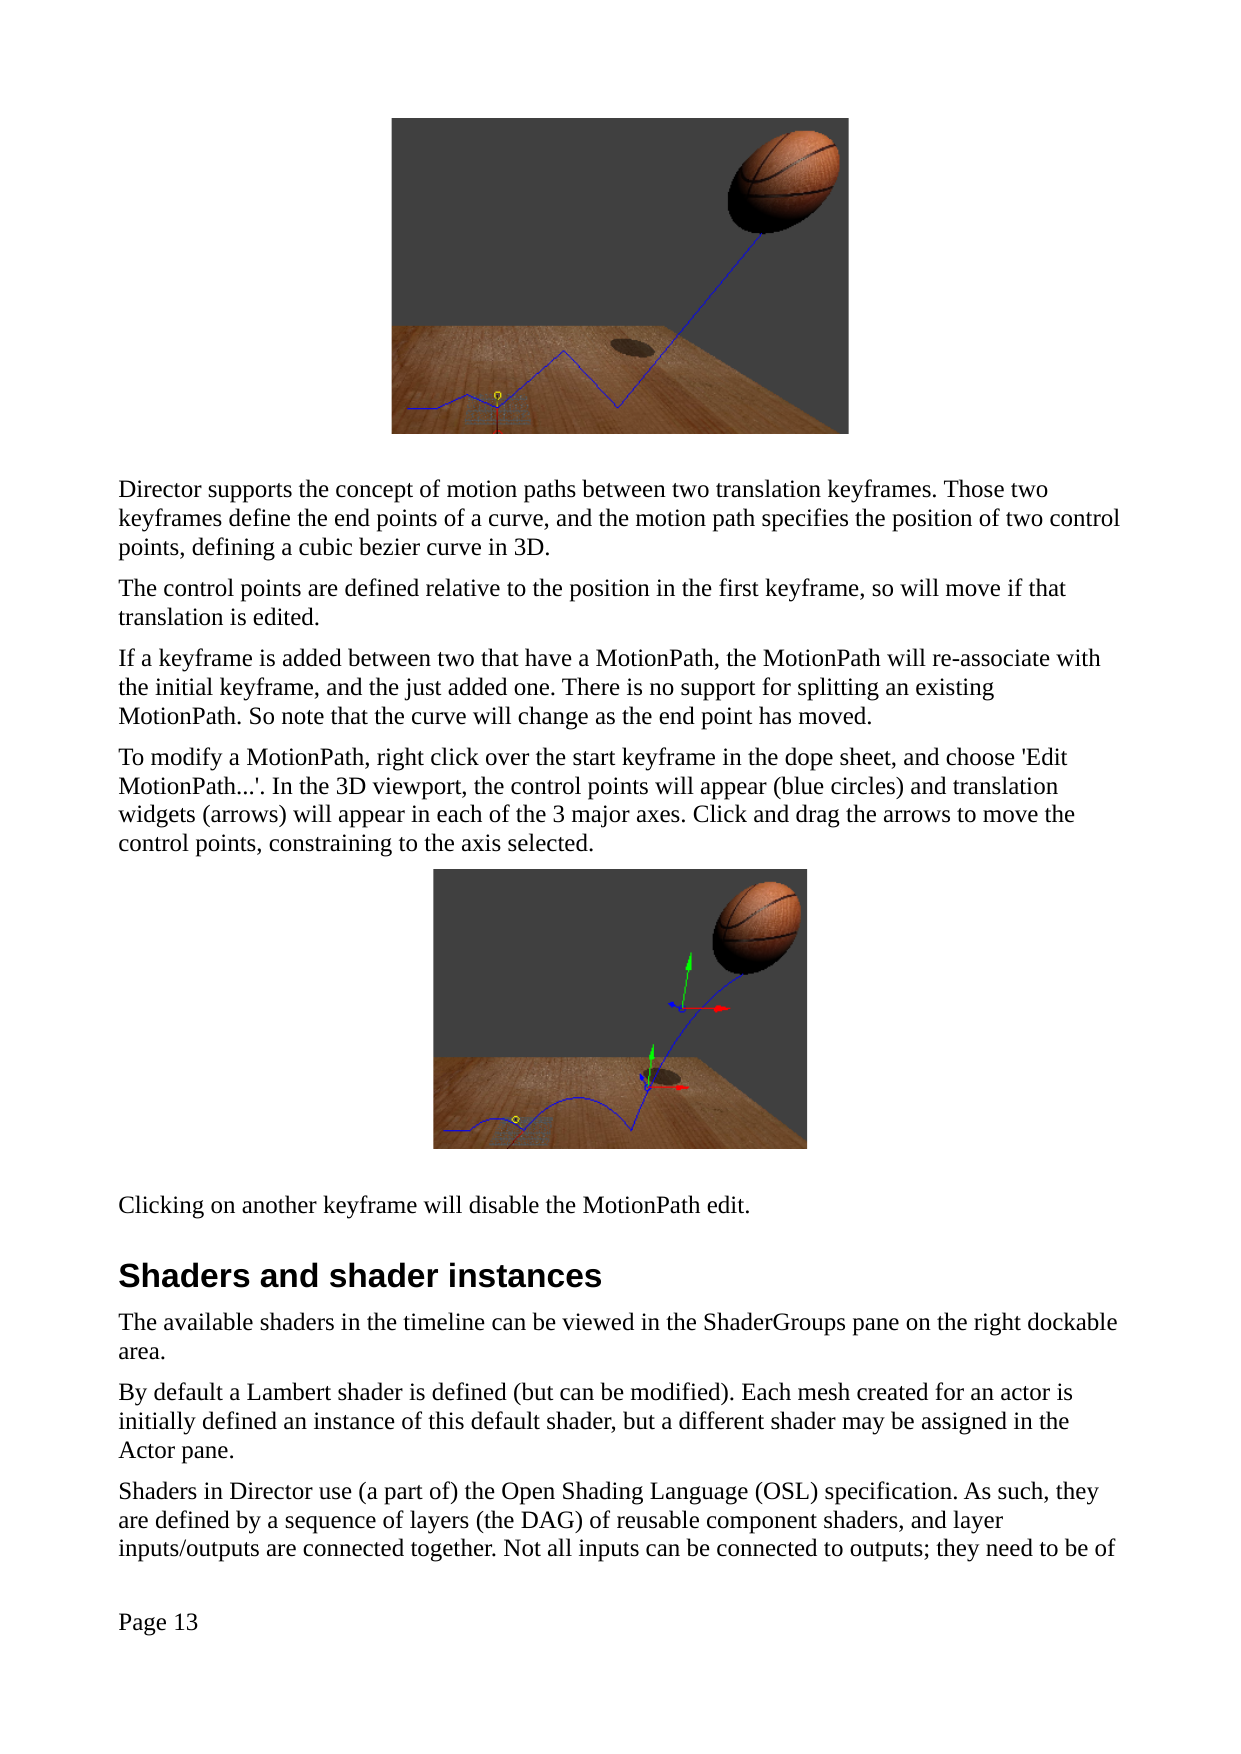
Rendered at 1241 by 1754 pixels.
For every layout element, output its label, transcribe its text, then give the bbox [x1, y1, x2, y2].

text By default a Lambert shader is defined (but can be modified). Each mesh created for an actor is initially defined an instance of this default shader, but a different shader may be assigned in the Actor pane. [118, 1377, 1122, 1463]
text Director supports the concept of motion paths between two translation keyframes. Those two keyframes define the end points of a curve, and the motion path specifies the position of two control points, defining a cubic bezier curve in 3D. [118, 474, 1122, 561]
text The available shaders in the timeline can be viewed in the ShaderGroups pane on the right dockable area. [118, 1307, 1122, 1365]
picture [391, 118, 849, 434]
text Clicking on another keyframe will disable the MotionPath edit. [118, 1190, 1122, 1218]
picture [433, 869, 808, 1149]
text The control points are defined relative to the position in the first keyframe, so will move if that translation is edited. [118, 573, 1122, 631]
text To modify a MotionPath, right click over the start keyframe in the dope sheet, and choose 'Edit MotionPath...'. In the 3D viewport, the control points will appear (blue circles) and translation widgets (arrows) will appear in each of the 3 major axes. Click and drag the arrows to move the control points, constraining to the axis selected. [118, 742, 1122, 857]
text If a keyframe is added between two that have a MotionPath, the MotionPath will re-associate with the initial keyframe, and the just added one. There is no support for splitting an existing MotionPath. So note that the curve will change as the end point has moved. [118, 643, 1122, 729]
subtitle Shaders and shader instances [118, 1256, 1122, 1295]
text Shaders in Director use (a part of) the Open Shading Language (OSL) specification. As such, they are defined by a sequence of layers (the DAG) of reusable component shaders, and layer inputs/outputs are connected together. Not all inputs can be connected to outputs; they need to be of [118, 1476, 1122, 1562]
